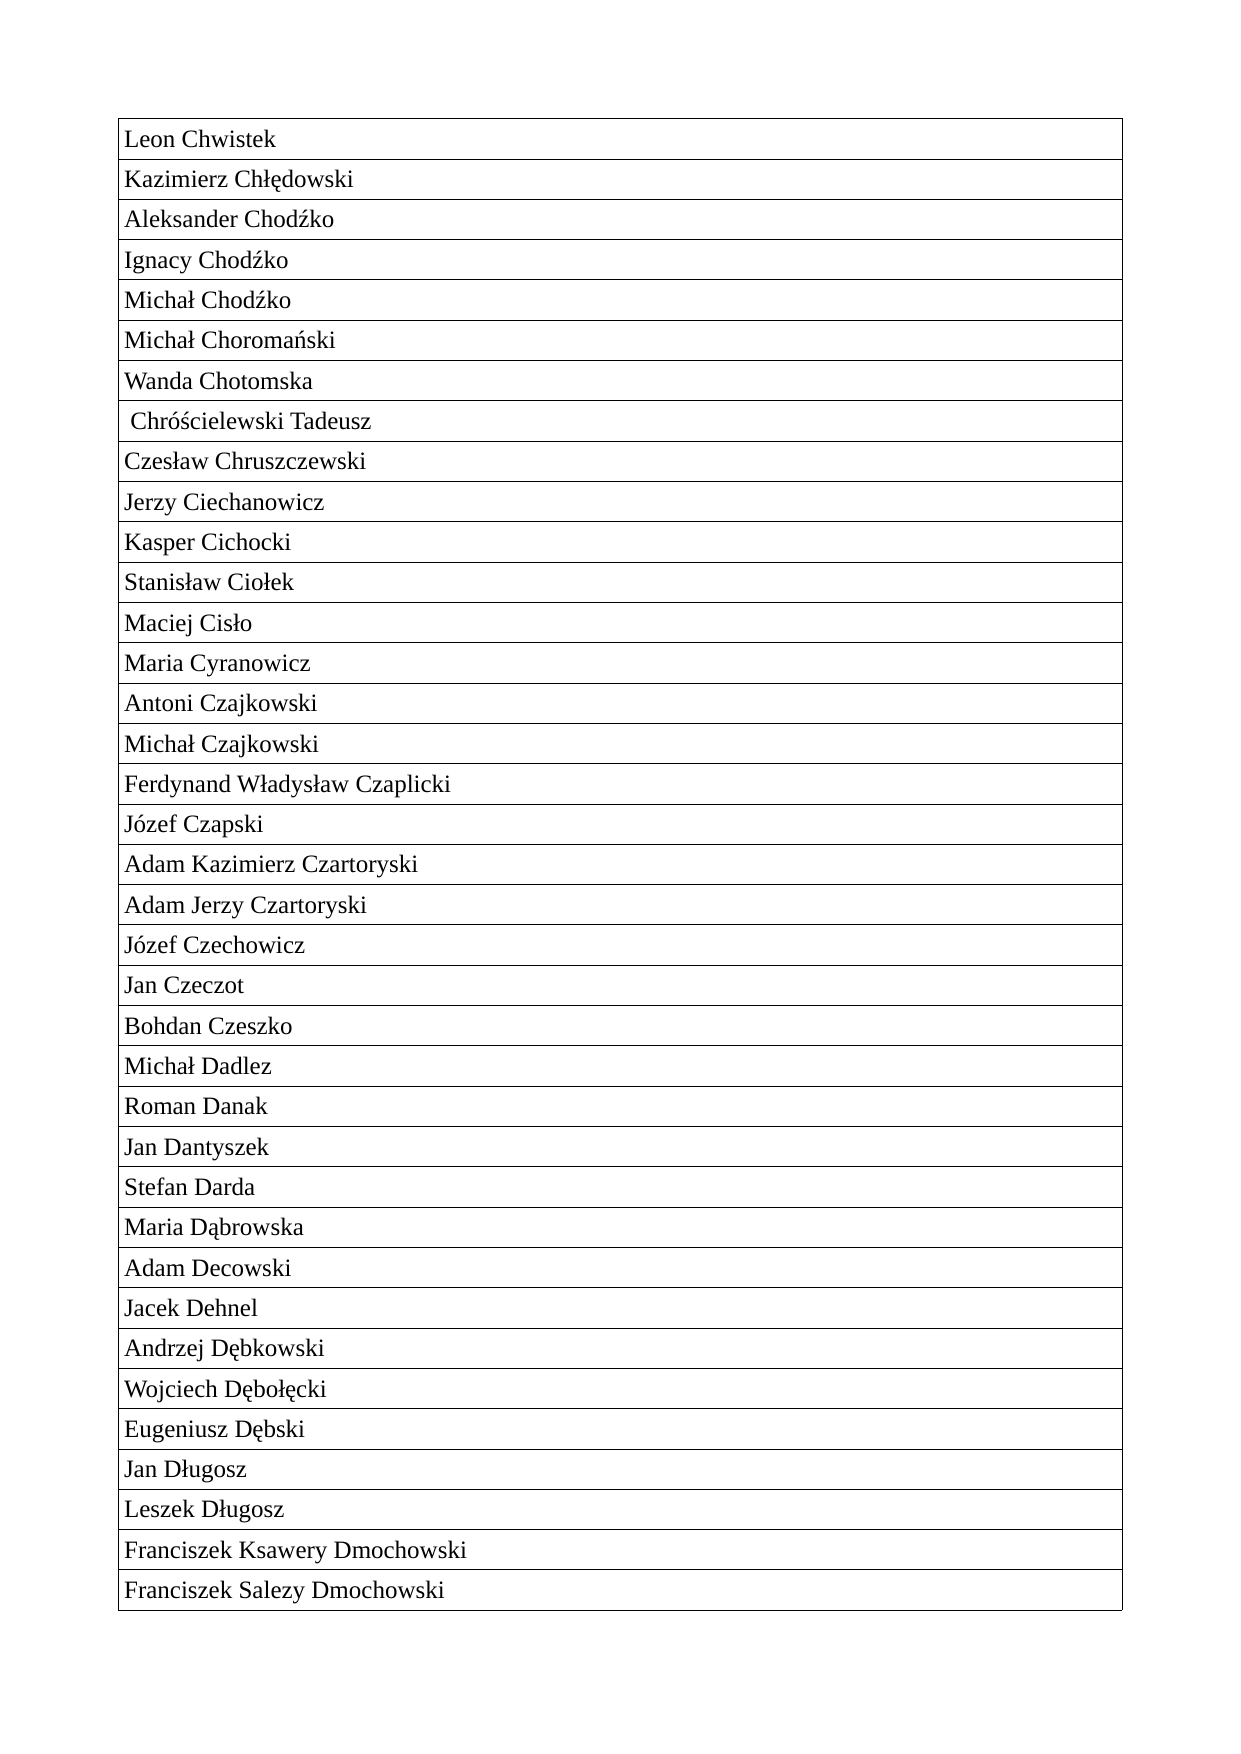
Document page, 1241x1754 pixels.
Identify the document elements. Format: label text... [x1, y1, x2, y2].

table_cell [620, 200, 1122, 239]
table_cell [620, 482, 1122, 521]
table_cell Aleksander Chodźko [119, 200, 620, 239]
table_cell Chróścielewski Tadeusz [119, 401, 620, 441]
table_cell Stanisław Ciołek [119, 563, 620, 602]
table_cell [620, 1087, 1122, 1126]
table_cell [620, 1127, 1122, 1166]
table_cell [620, 764, 1122, 803]
table_cell Andrzej Dębkowski [119, 1329, 620, 1368]
table_cell Ferdynand Władysław Czaplicki [119, 764, 620, 803]
table_cell Adam Kazimierz Czartoryski [119, 845, 620, 884]
table_cell Franciszek Ksawery Dmochowski [119, 1530, 620, 1569]
table_cell Jerzy Ciechanowicz [119, 482, 620, 521]
table_cell Bohdan Czeszko [119, 1006, 620, 1045]
table_cell [620, 1006, 1122, 1045]
table_cell [620, 1248, 1122, 1287]
table_cell [620, 280, 1122, 320]
table_cell Maciej Cisło [119, 603, 620, 642]
table_cell [620, 240, 1122, 279]
table_cell Kazimierz Chłędowski [119, 160, 620, 199]
table_cell [620, 401, 1122, 441]
table_cell Michał Dadlez [119, 1046, 620, 1086]
table_cell Franciszek Salezy Dmochowski [119, 1570, 620, 1610]
table_cell Wojciech Dębołęcki [119, 1369, 620, 1408]
table_cell [620, 1288, 1122, 1327]
table_cell Czesław Chruszczewski [119, 442, 620, 481]
table_cell Maria Dąbrowska [119, 1208, 620, 1247]
table_cell [620, 603, 1122, 642]
table_cell [620, 160, 1122, 199]
table_cell [620, 1046, 1122, 1086]
table_cell [620, 805, 1122, 844]
table_cell Józef Czapski [119, 805, 620, 844]
table_cell [620, 684, 1122, 723]
table_cell Jacek Dehnel [119, 1288, 620, 1327]
table_cell Roman Danak [119, 1087, 620, 1126]
table_cell [620, 966, 1122, 1005]
table_cell [620, 1570, 1122, 1610]
table_cell Adam Jerzy Czartoryski [119, 885, 620, 924]
table_cell [620, 321, 1122, 360]
table_cell Stefan Darda [119, 1167, 620, 1207]
table_cell [620, 925, 1122, 965]
table_cell [620, 563, 1122, 602]
table_cell [620, 1409, 1122, 1448]
table_cell [620, 1369, 1122, 1408]
table_cell [620, 724, 1122, 763]
table_cell [620, 643, 1122, 682]
table_cell [620, 1450, 1122, 1489]
table_cell [620, 1530, 1122, 1569]
table_cell Józef Czechowicz [119, 925, 620, 965]
table_cell [620, 885, 1122, 924]
table_cell Jan Długosz [119, 1450, 620, 1489]
table_cell Kasper Cichocki [119, 522, 620, 562]
table_cell Jan Dantyszek [119, 1127, 620, 1166]
table_cell [620, 1490, 1122, 1529]
table_cell Michał Chodźko [119, 280, 620, 320]
table_cell [620, 442, 1122, 481]
table_cell Maria Cyranowicz [119, 643, 620, 682]
table_cell [620, 119, 1122, 158]
table_cell [620, 1329, 1122, 1368]
table_cell Leszek Długosz [119, 1490, 620, 1529]
table_cell Eugeniusz Dębski [119, 1409, 620, 1448]
table_cell [620, 1208, 1122, 1247]
table_cell Adam Decowski [119, 1248, 620, 1287]
table_cell Ignacy Chodźko [119, 240, 620, 279]
table_cell Michał Czajkowski [119, 724, 620, 763]
table_cell Jan Czeczot [119, 966, 620, 1005]
table_cell Antoni Czajkowski [119, 684, 620, 723]
table_cell [620, 522, 1122, 562]
table_cell [620, 361, 1122, 400]
table_cell Wanda Chotomska [119, 361, 620, 400]
table_cell [620, 845, 1122, 884]
table_cell Michał Choromański [119, 321, 620, 360]
table_cell [620, 1167, 1122, 1207]
table_cell Leon Chwistek [119, 119, 620, 158]
